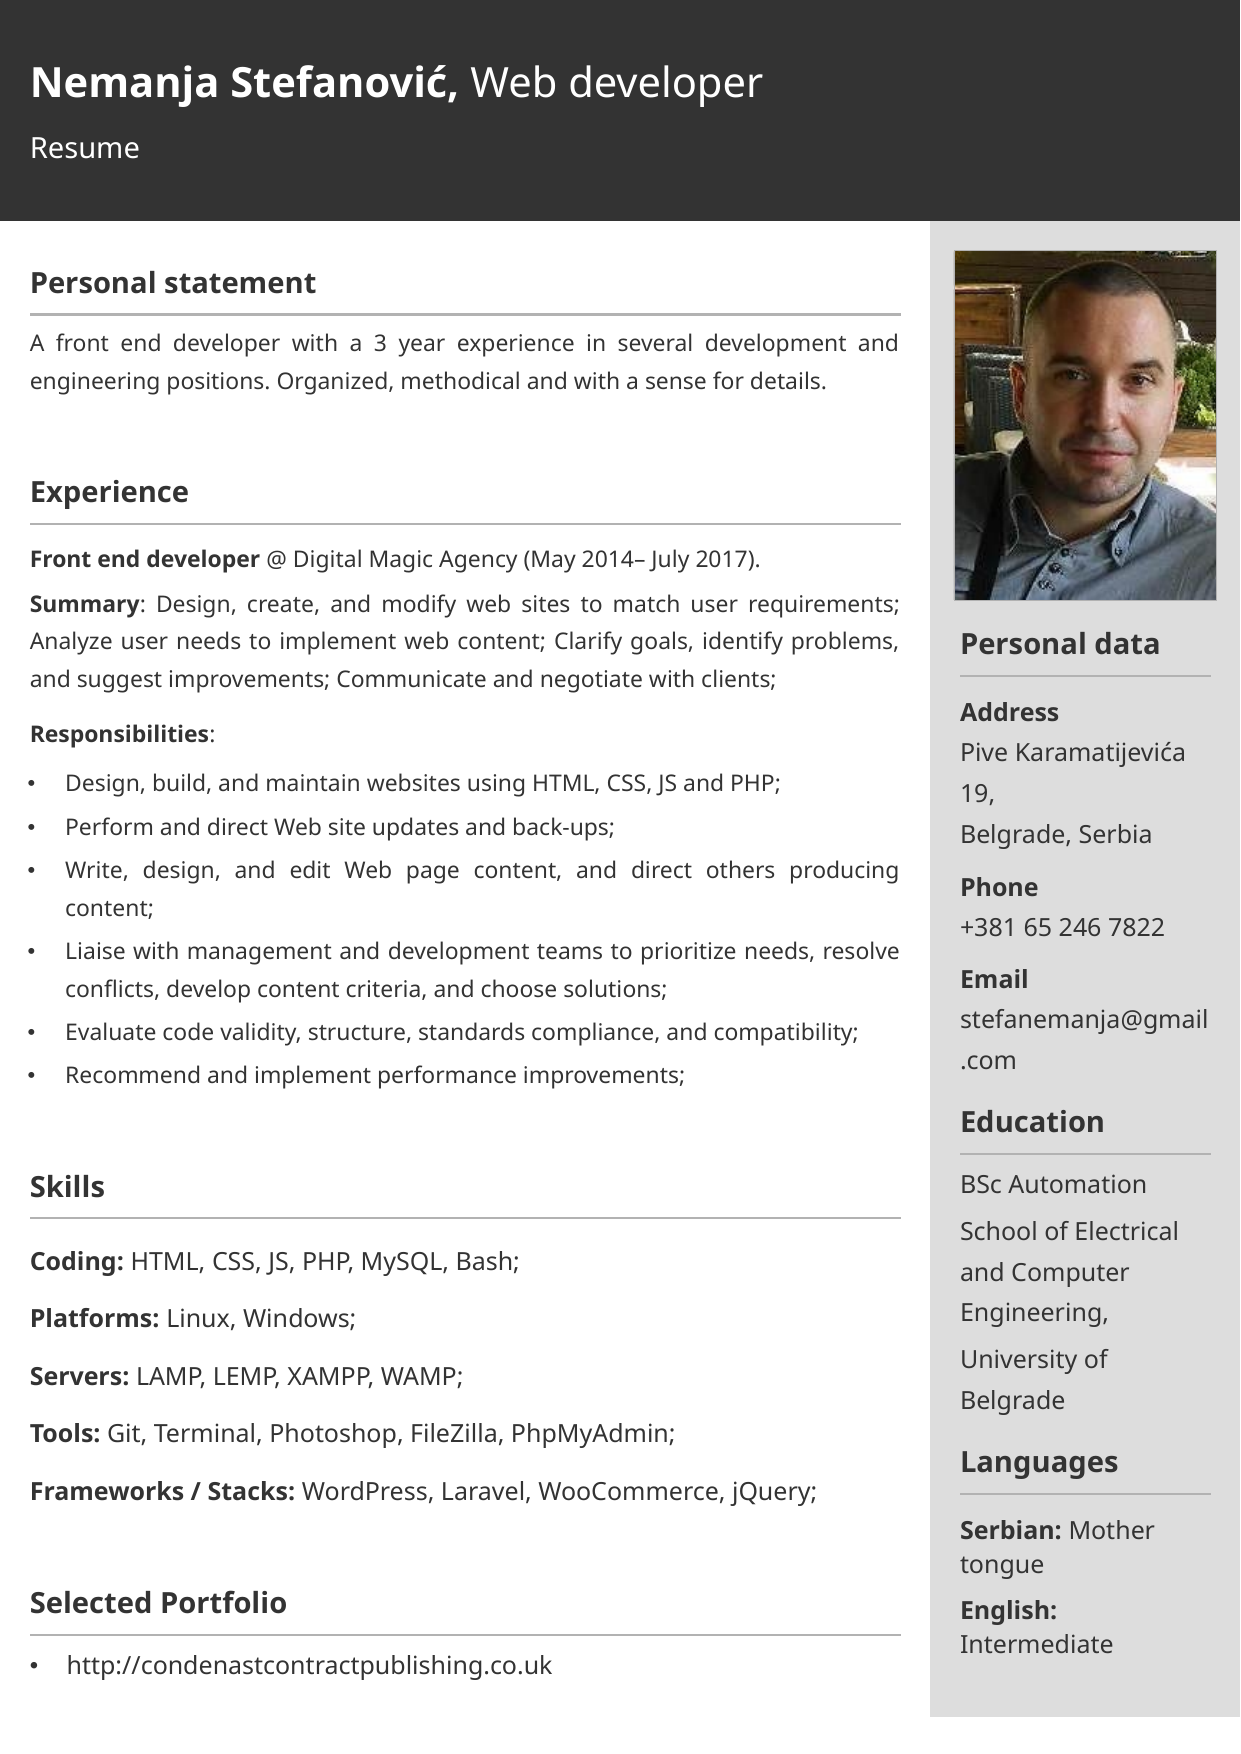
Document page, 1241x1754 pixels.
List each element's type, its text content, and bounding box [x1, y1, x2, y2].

table_cell Personal statement A front end developer with a 3 year experience in several development and engineering positions. Organized, methodical and with a sense for details. Experience Front end developer @ Digital Magic Agency (May 2014– July 2017). Summary: Design, create, and modify web sites to match user requirements; Analyze user needs to implement web content; Clarify goals, identify problems, and suggest improvements; Communicate and negotiate with clients; Responsibilities: Design, build, and maintain websites using HTML, CSS, JS and PHP; Perform and direct Web site updates and back-ups; Write, design, and edit Web page content, and direct others producing content; Liaise with management and development teams to prioritize needs, resolve conflicts, develop content criteria, and choose solutions; Evaluate code validity, structure, standards compliance, and compatibility; Recommend and implement performance improvements; Skills Coding: HTML, CSS, JS, PHP, MySQL, Bash; Platforms: Linux, Windows; Servers: LAMP, LEMP, XAMPP, WAMP; Tools: Git, Terminal, Photoshop, FileZilla, PhpMyAdmin; Frameworks / Stacks: WordPress, Laravel, WooCommerce, jQuery; Selected Portfolio http://condenastcontractpublishing.co.uk http://lux-mag.com http://madronafinancial.com http://bauerevans.com http://wearepoparts.com http://couchpotatoatx.com [0, 221, 930, 1717]
picture [955, 251, 1216, 600]
table_header Nemanja Stefanović, Web developer Resume [0, 0, 1240, 221]
table_cell Personal data Address Pive Karamatijevića 19, Belgrade, Serbia Phone +381 65 246 7822 Email stefanemanja@gmail.com Education BSc Automation School of Electrical and Computer Engineering, University of Belgrade Languages Serbian: Mother tongue English: Intermediate [930, 221, 1240, 1717]
